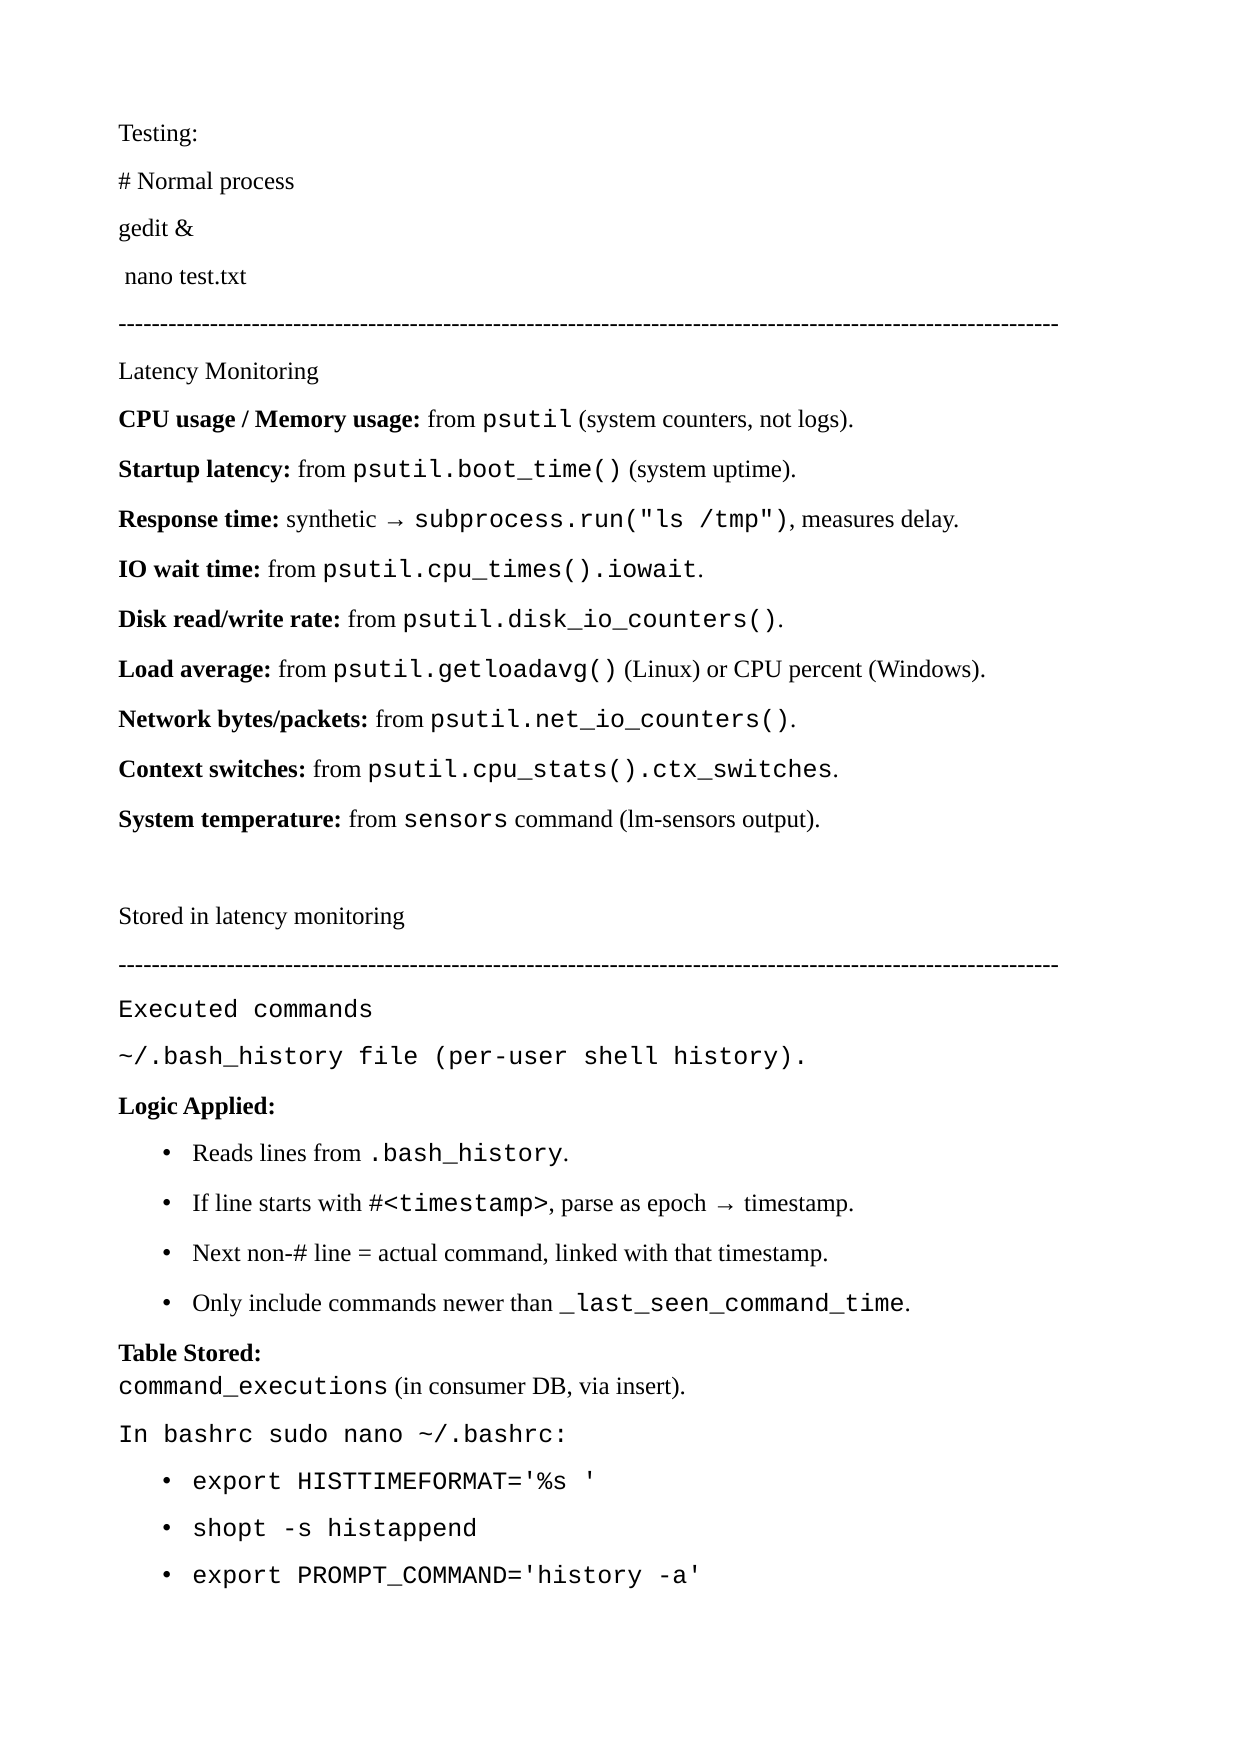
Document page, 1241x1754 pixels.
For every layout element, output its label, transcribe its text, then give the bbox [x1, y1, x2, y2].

text Latency Monitoring [118, 356, 1122, 385]
list Reads lines from .bash_history. [162, 1138, 1122, 1169]
text ----------------------------------------------------------------------------------------------------------------- [118, 308, 1122, 337]
list If line starts with #<timestamp>, parse as epoch → timestamp. [162, 1188, 1122, 1219]
text Testing: [118, 118, 1122, 147]
text CPU usage / Memory usage: from psutil (system counters, not logs). [118, 404, 1122, 434]
text ~/.bash_history file (per-user shell history). [118, 1044, 1122, 1072]
text Response time: synthetic → subprocess.run("ls /tmp"), measures delay. [118, 504, 1122, 534]
text Executed commands [118, 997, 1122, 1025]
list export HISTTIMEFORMAT='%s ' [162, 1468, 1122, 1497]
text Logic Applied: [118, 1091, 1122, 1119]
text Context switches: from psutil.cpu_stats().ctx_switches. [118, 754, 1122, 784]
text Startup latency: from psutil.boot_time() (system uptime). [118, 454, 1122, 484]
list Next non-# line = actual command, linked with that timestamp. [162, 1238, 1122, 1269]
text ----------------------------------------------------------------------------------------------------------------- [118, 949, 1122, 978]
text IO wait time: from psutil.cpu_times().iowait. [118, 554, 1122, 584]
text nano test.txt [118, 261, 1122, 290]
text Stored in latency monitoring [118, 901, 1122, 930]
list shopt -s histappend [162, 1516, 1122, 1544]
text System temperature: from sensors command (lm-sensors output). [118, 804, 1122, 834]
text Network bytes/packets: from psutil.net_io_counters(). [118, 704, 1122, 734]
text In bashrc sudo nano ~/.bashrc: [118, 1421, 1122, 1450]
text Load average: from psutil.getloadavg() (Linux) or CPU percent (Windows). [118, 654, 1122, 684]
list Only include commands newer than _last_seen_command_time. [162, 1288, 1122, 1319]
text # Normal process [118, 166, 1122, 194]
list export PROMPT_COMMAND='history -a' [162, 1563, 1122, 1591]
text Table Stored: command_executions (in consumer DB, via insert). [118, 1338, 1122, 1402]
text Disk read/write rate: from psutil.disk_io_counters(). [118, 604, 1122, 634]
text gedit & [118, 213, 1122, 242]
